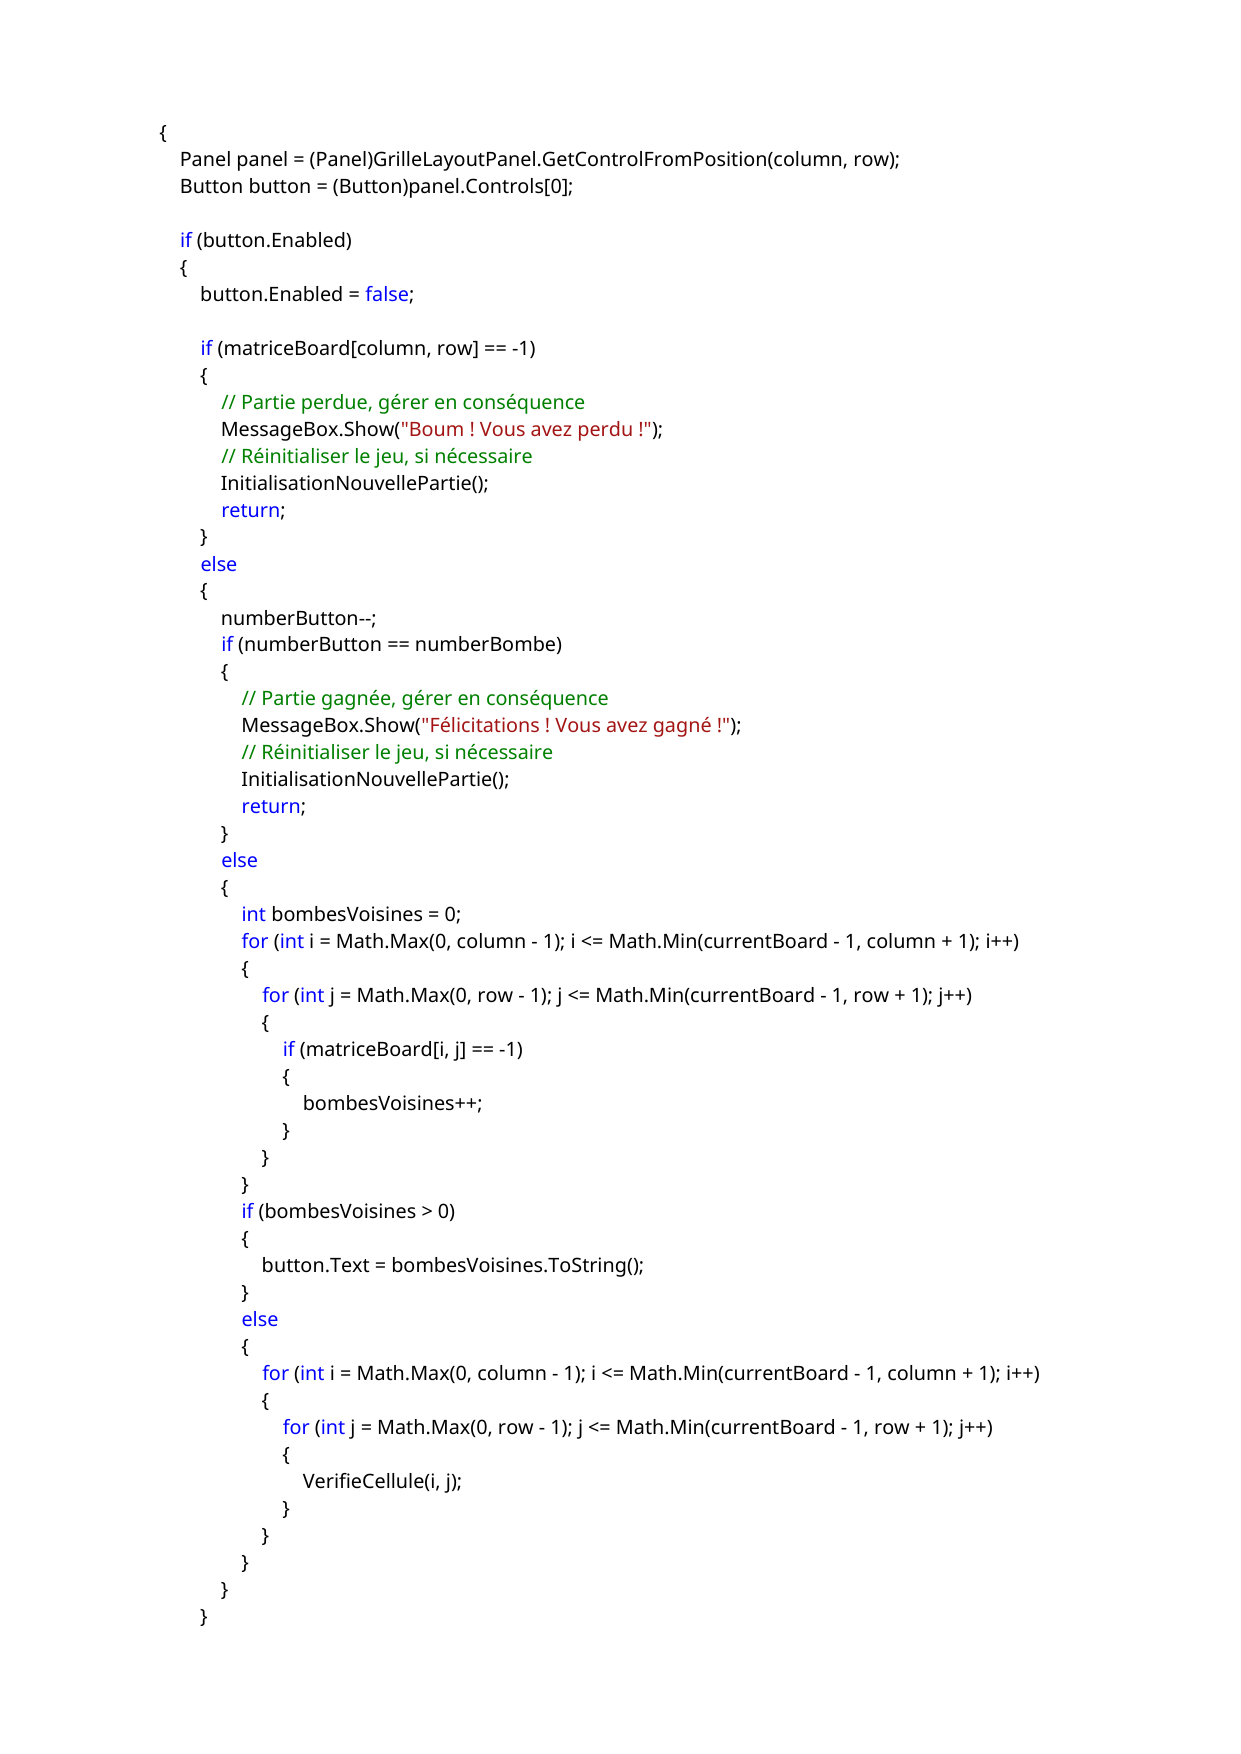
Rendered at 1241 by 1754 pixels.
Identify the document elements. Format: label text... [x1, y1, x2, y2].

text { [118, 1008, 1122, 1035]
text // Réinitialiser le jeu, si nécessaire [118, 442, 1122, 469]
text MessageBox.Show("Boum ! Vous avez perdu !"); [118, 415, 1122, 442]
text { [118, 873, 1122, 901]
text if (matriceBoard[i, j] == -1) [118, 1035, 1122, 1062]
text { [118, 118, 1122, 145]
text if (matriceBoard[column, row] == -1) [118, 334, 1122, 361]
text // Réinitialiser le jeu, si nécessaire [118, 739, 1122, 766]
text { [118, 253, 1122, 280]
text int bombesVoisines = 0; [118, 901, 1122, 927]
text numberButton--; [118, 604, 1122, 631]
text { [118, 1386, 1122, 1413]
text Panel panel = (Panel)GrilleLayoutPanel.GetControlFromPosition(column, row); [118, 145, 1122, 172]
text } [118, 1548, 1122, 1575]
text // Partie perdue, gérer en conséquence [118, 388, 1122, 415]
text if (bombesVoisines > 0) [118, 1197, 1122, 1224]
text { [118, 1224, 1122, 1251]
text } [118, 1116, 1122, 1143]
text for (int j = Math.Max(0, row - 1); j <= Math.Min(currentBoard - 1, row + 1); j++) [118, 981, 1122, 1008]
text if (button.Enabled) [118, 226, 1122, 253]
text button.Enabled = false; [118, 280, 1122, 307]
text bombesVoisines++; [118, 1089, 1122, 1116]
text { [118, 1062, 1122, 1089]
text if (numberButton == numberBombe) [118, 631, 1122, 658]
text else [118, 550, 1122, 577]
text else [118, 1305, 1122, 1332]
text InitialisationNouvellePartie(); [118, 469, 1122, 496]
text MessageBox.Show("Félicitations ! Vous avez gagné !"); [118, 712, 1122, 739]
text } [118, 523, 1122, 550]
text } [118, 1170, 1122, 1197]
text { [118, 658, 1122, 685]
text for (int i = Math.Max(0, column - 1); i <= Math.Min(currentBoard - 1, column + 1); i++) [118, 927, 1122, 954]
text button.Text = bombesVoisines.ToString(); [118, 1251, 1122, 1278]
text InitialisationNouvellePartie(); [118, 766, 1122, 793]
text } [118, 1521, 1122, 1548]
text { [118, 1440, 1122, 1467]
text // Partie gagnée, gérer en conséquence [118, 685, 1122, 712]
text } [118, 1602, 1122, 1629]
text } [118, 1278, 1122, 1305]
text { [118, 361, 1122, 388]
text else [118, 847, 1122, 873]
text for (int j = Math.Max(0, row - 1); j <= Math.Min(currentBoard - 1, row + 1); j++) [118, 1413, 1122, 1440]
text } [118, 1143, 1122, 1170]
text VerifieCellule(i, j); [118, 1467, 1122, 1494]
text } [118, 1494, 1122, 1521]
text return; [118, 793, 1122, 819]
text for (int i = Math.Max(0, column - 1); i <= Math.Min(currentBoard - 1, column + 1); i++) [118, 1359, 1122, 1386]
text { [118, 1332, 1122, 1359]
text } [118, 1575, 1122, 1602]
text } [118, 819, 1122, 847]
text return; [118, 496, 1122, 523]
text Button button = (Button)panel.Controls[0]; [118, 172, 1122, 199]
text { [118, 577, 1122, 604]
text { [118, 954, 1122, 981]
